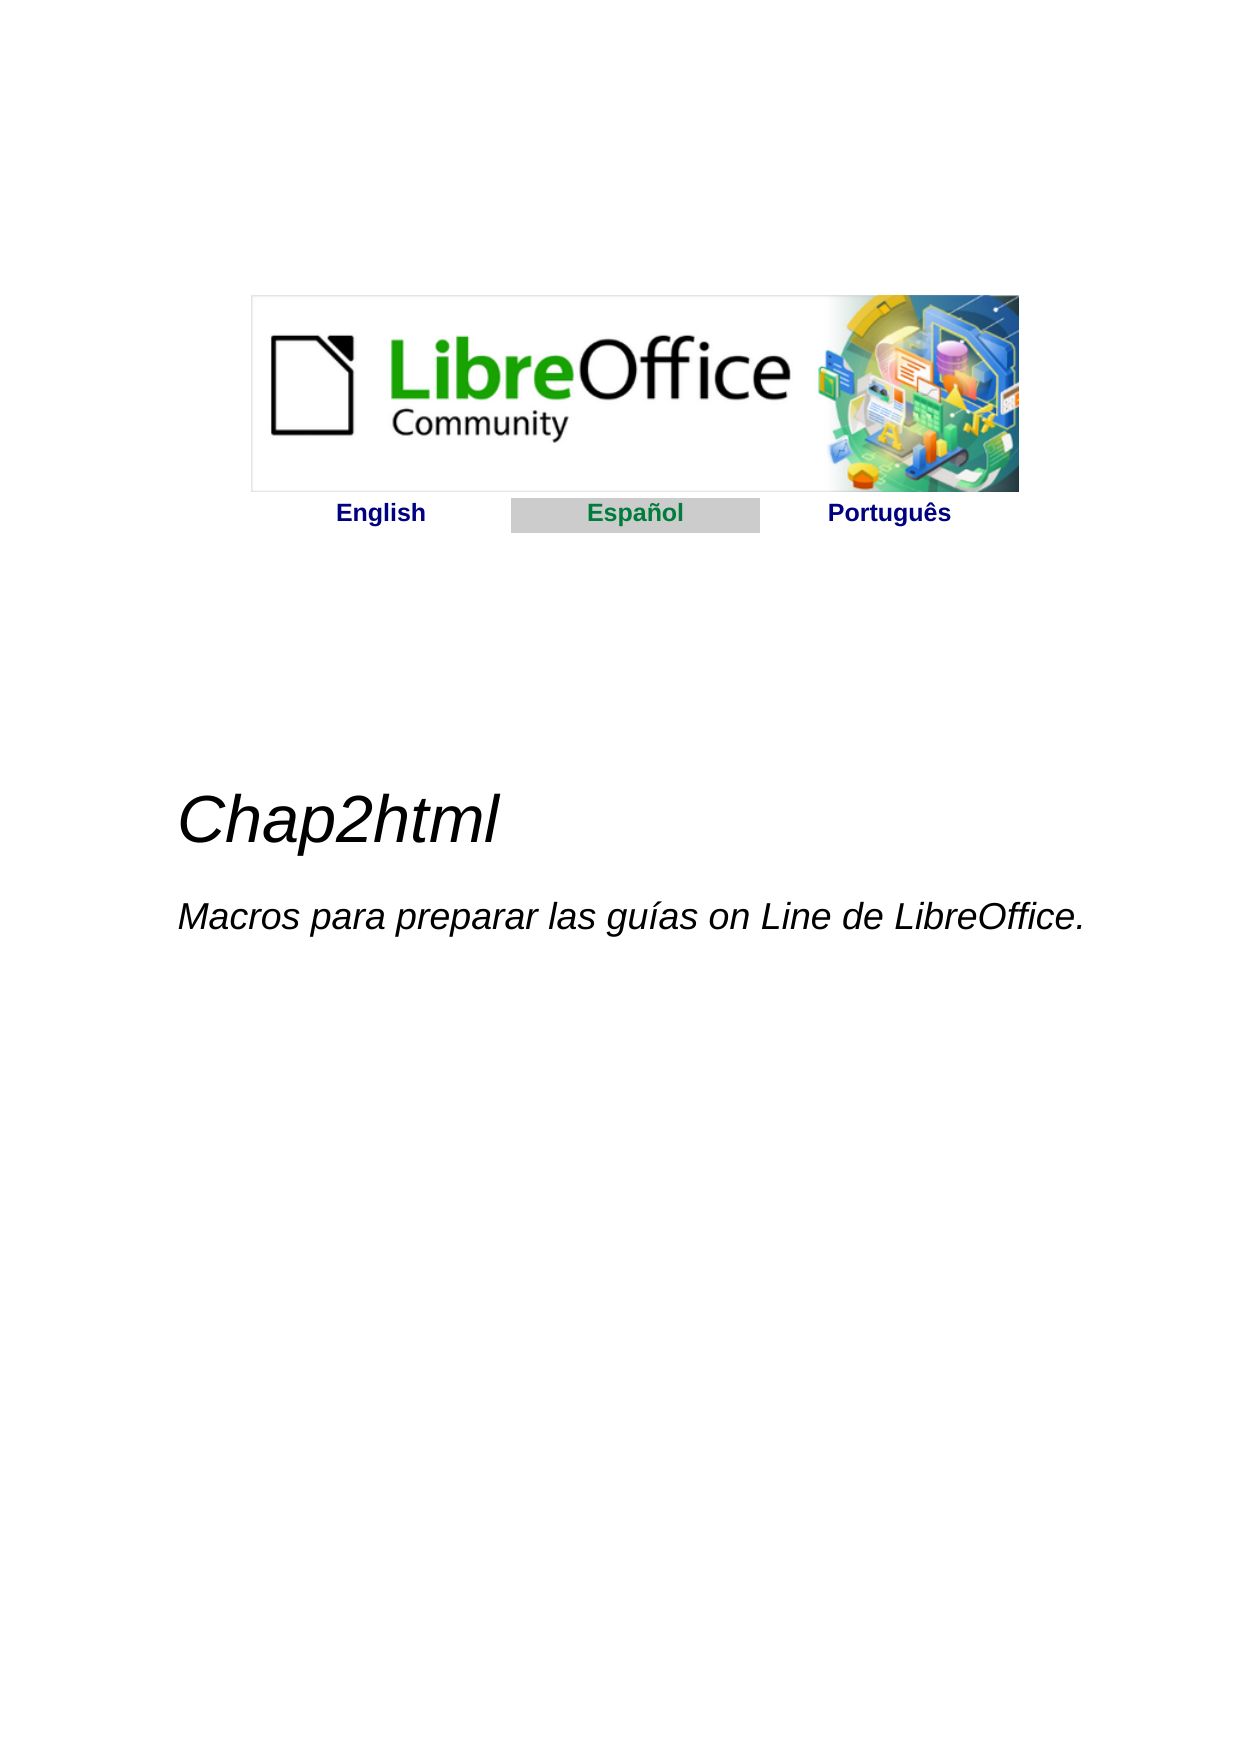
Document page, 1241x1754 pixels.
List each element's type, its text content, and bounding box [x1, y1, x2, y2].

table_header Español [511, 498, 760, 533]
table_header Português [760, 498, 1019, 533]
title Chap2html [177, 780, 1093, 857]
subtitle Macros para preparar las guías on Line de LibreOffice. [177, 894, 1093, 937]
table_header English [251, 498, 511, 533]
picture [251, 295, 1019, 492]
